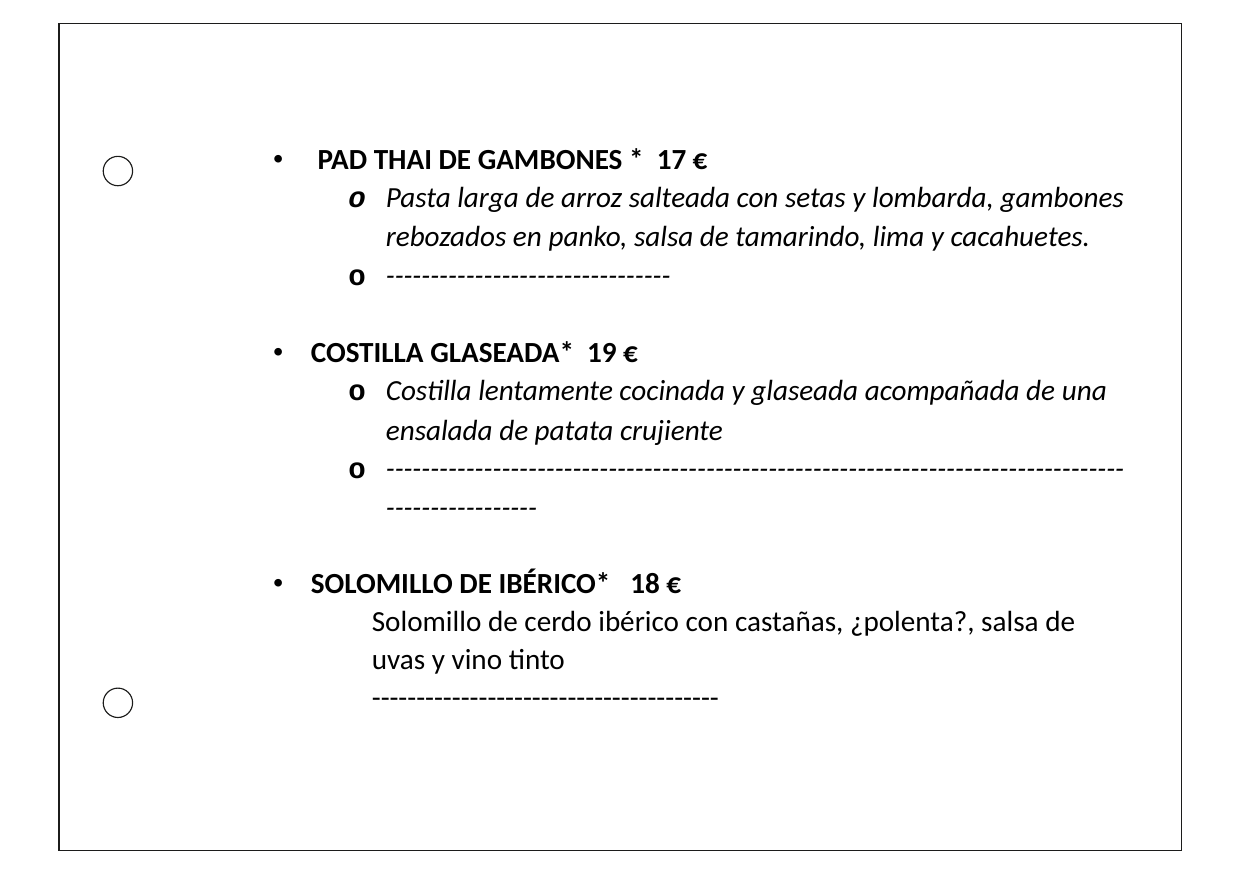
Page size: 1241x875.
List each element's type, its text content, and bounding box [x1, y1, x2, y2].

list --------------------------------------- [273, 679, 1131, 715]
list COSTILLA GLASEADA* 19 € [273, 334, 1131, 370]
list -------------------------------- [348, 257, 1131, 294]
list ---------------------------------------------------------------------------------------------------- [348, 450, 1131, 525]
list Pasta larga de arroz salteada con setas y lombarda, gambones rebozados en panko, salsa de tamarindo, lima y cacahuetes. [348, 179, 1131, 254]
list Costilla lentamente cocinada y glaseada acompañada de una ensalada de patata crujiente [348, 372, 1131, 447]
list Solomillo de cerdo ibérico con castañas, ¿polenta?, salsa de uvas y vino tinto [273, 603, 1131, 677]
list SOLOMILLO DE IBÉRICO* 18 € [273, 565, 1131, 601]
list PAD THAI DE GAMBONES * 17 € [273, 141, 1131, 177]
